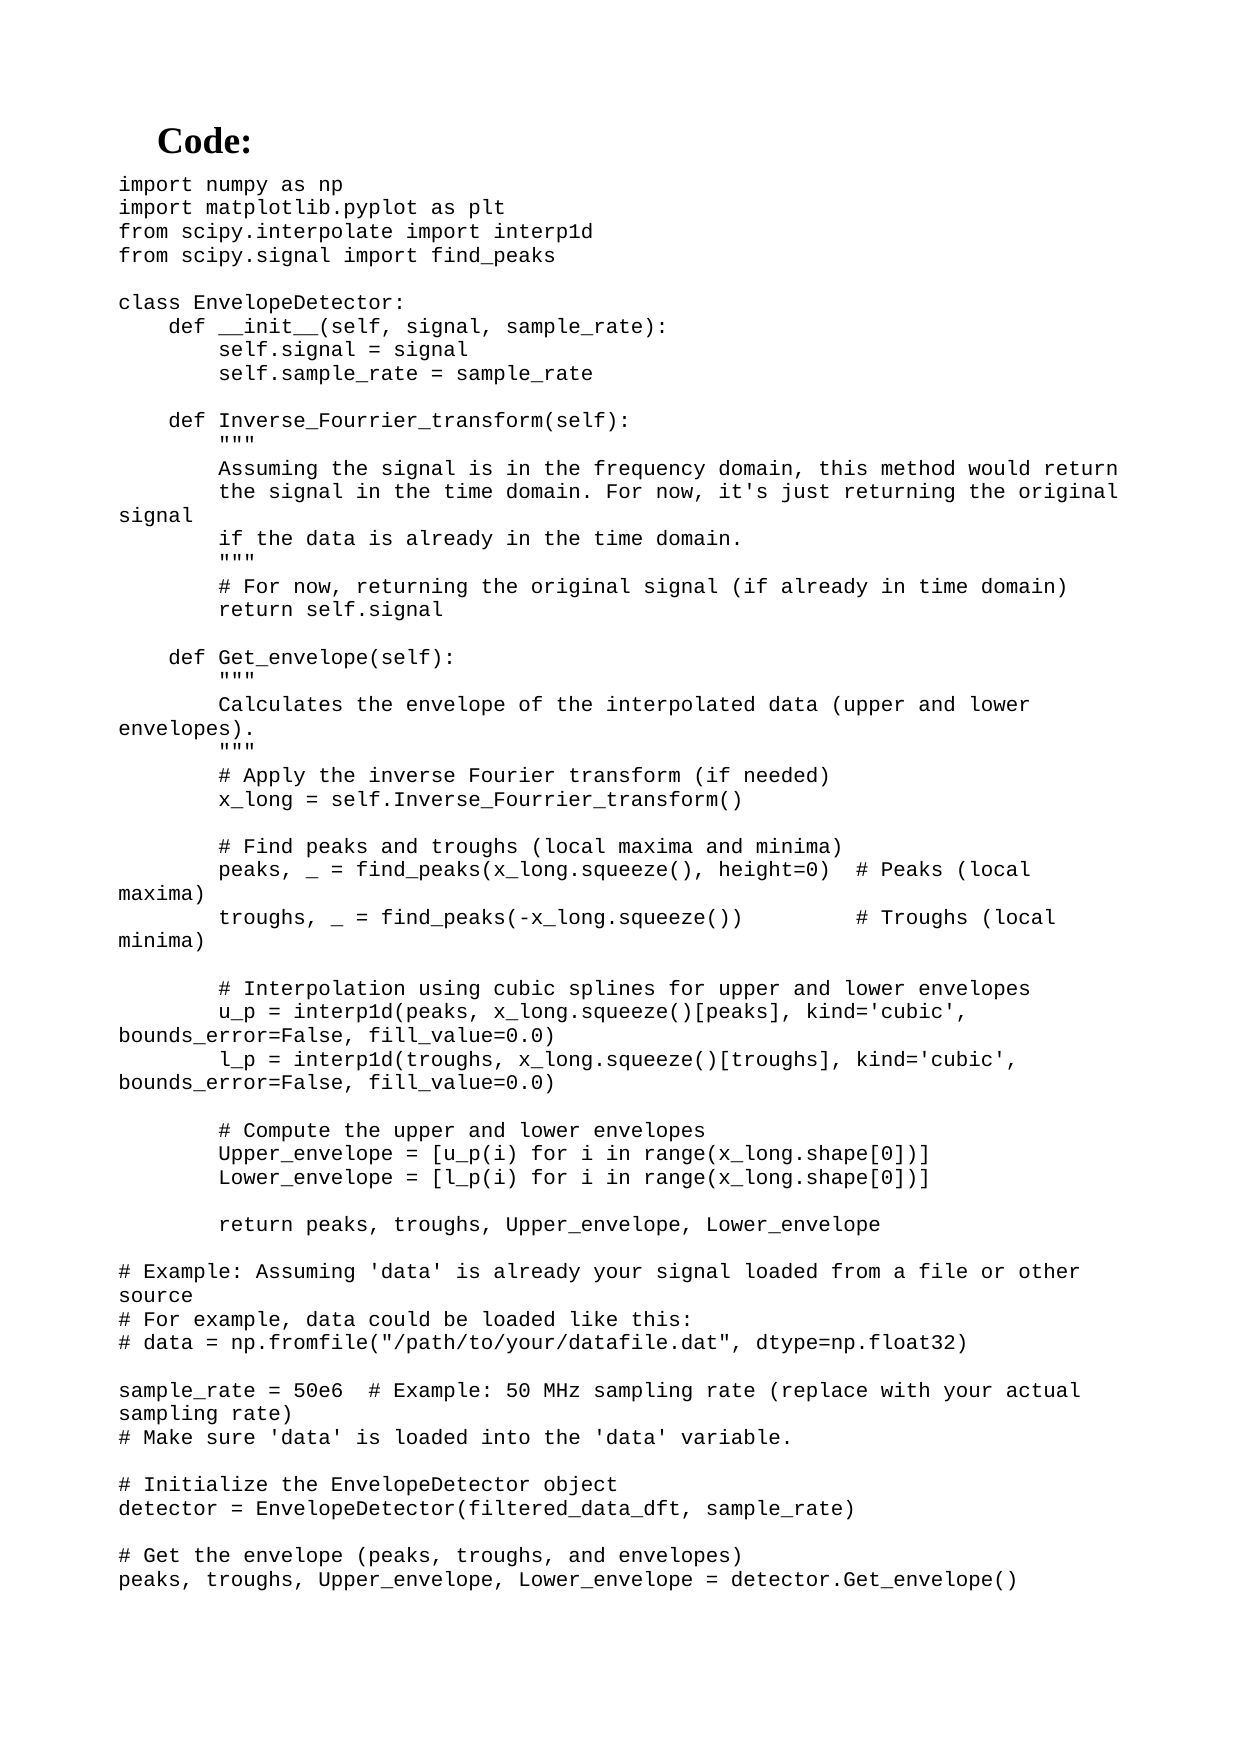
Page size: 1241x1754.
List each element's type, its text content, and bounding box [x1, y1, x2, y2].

text from scipy.interpolate import interp1d [118, 221, 1122, 245]
text # Apply the inverse Fourier transform (if needed) [118, 765, 1122, 788]
text # For example, data could be loaded like this: [118, 1309, 1122, 1332]
text peaks, _ = find_peaks(x_long.squeeze(), height=0) # Peaks (local maxima) [118, 859, 1122, 907]
text self.sample_rate = sample_rate [118, 363, 1122, 387]
text l_p = interp1d(troughs, x_long.squeeze()[troughs], kind='cubic', bounds_error=False, fill_value=0.0) [118, 1049, 1122, 1096]
text Calculates the envelope of the interpolated data (upper and lower envelopes). [118, 694, 1122, 741]
text """ [118, 670, 1122, 694]
text # Make sure 'data' is loaded into the 'data' variable. [118, 1427, 1122, 1451]
text sample_rate = 50e6 # Example: 50 MHz sampling rate (replace with your actual sampling rate) [118, 1380, 1122, 1427]
text u_p = interp1d(peaks, x_long.squeeze()[peaks], kind='cubic', bounds_error=False, fill_value=0.0) [118, 1001, 1122, 1049]
text Lower_envelope = [l_p(i) for i in range(x_long.shape[0])] [118, 1167, 1122, 1191]
text # Compute the upper and lower envelopes [118, 1119, 1122, 1143]
text # For now, returning the original signal (if already in time domain) [118, 576, 1122, 599]
text # Find peaks and troughs (local maxima and minima) [118, 836, 1122, 859]
text """ [118, 434, 1122, 457]
text the signal in the time domain. For now, it's just returning the original signal [118, 481, 1122, 528]
text peaks, troughs, Upper_envelope, Lower_envelope = detector.Get_envelope() [118, 1569, 1122, 1592]
text def Get_envelope(self): [118, 647, 1122, 670]
text troughs, _ = find_peaks(-x_long.squeeze()) # Troughs (local minima) [118, 907, 1122, 954]
text # data = np.fromfile("/path/to/your/datafile.dat", dtype=np.float32) [118, 1332, 1122, 1356]
text class EnvelopeDetector: [118, 292, 1122, 316]
text if the data is already in the time domain. [118, 528, 1122, 552]
text # Initialize the EnvelopeDetector object [118, 1474, 1122, 1498]
text import matplotlib.pyplot as plt [118, 197, 1122, 221]
subtitle 🧠 Code: [118, 118, 1122, 161]
text # Example: Assuming 'data' is already your signal loaded from a file or other source [118, 1261, 1122, 1309]
text """ [118, 552, 1122, 576]
text return peaks, troughs, Upper_envelope, Lower_envelope [118, 1214, 1122, 1238]
text """ [118, 741, 1122, 765]
text Assuming the signal is in the frequency domain, this method would return [118, 457, 1122, 481]
text detector = EnvelopeDetector(filtered_data_dft, sample_rate) [118, 1498, 1122, 1522]
text # Interpolation using cubic splines for upper and lower envelopes [118, 978, 1122, 1001]
text return self.signal [118, 599, 1122, 623]
text def Inverse_Fourrier_transform(self): [118, 410, 1122, 434]
text x_long = self.Inverse_Fourrier_transform() [118, 788, 1122, 812]
text from scipy.signal import find_peaks [118, 245, 1122, 268]
text import numpy as np [118, 174, 1122, 197]
text # Get the envelope (peaks, troughs, and envelopes) [118, 1545, 1122, 1569]
text Upper_envelope = [u_p(i) for i in range(x_long.shape[0])] [118, 1143, 1122, 1167]
text def __init__(self, signal, sample_rate): [118, 316, 1122, 339]
text self.signal = signal [118, 339, 1122, 363]
